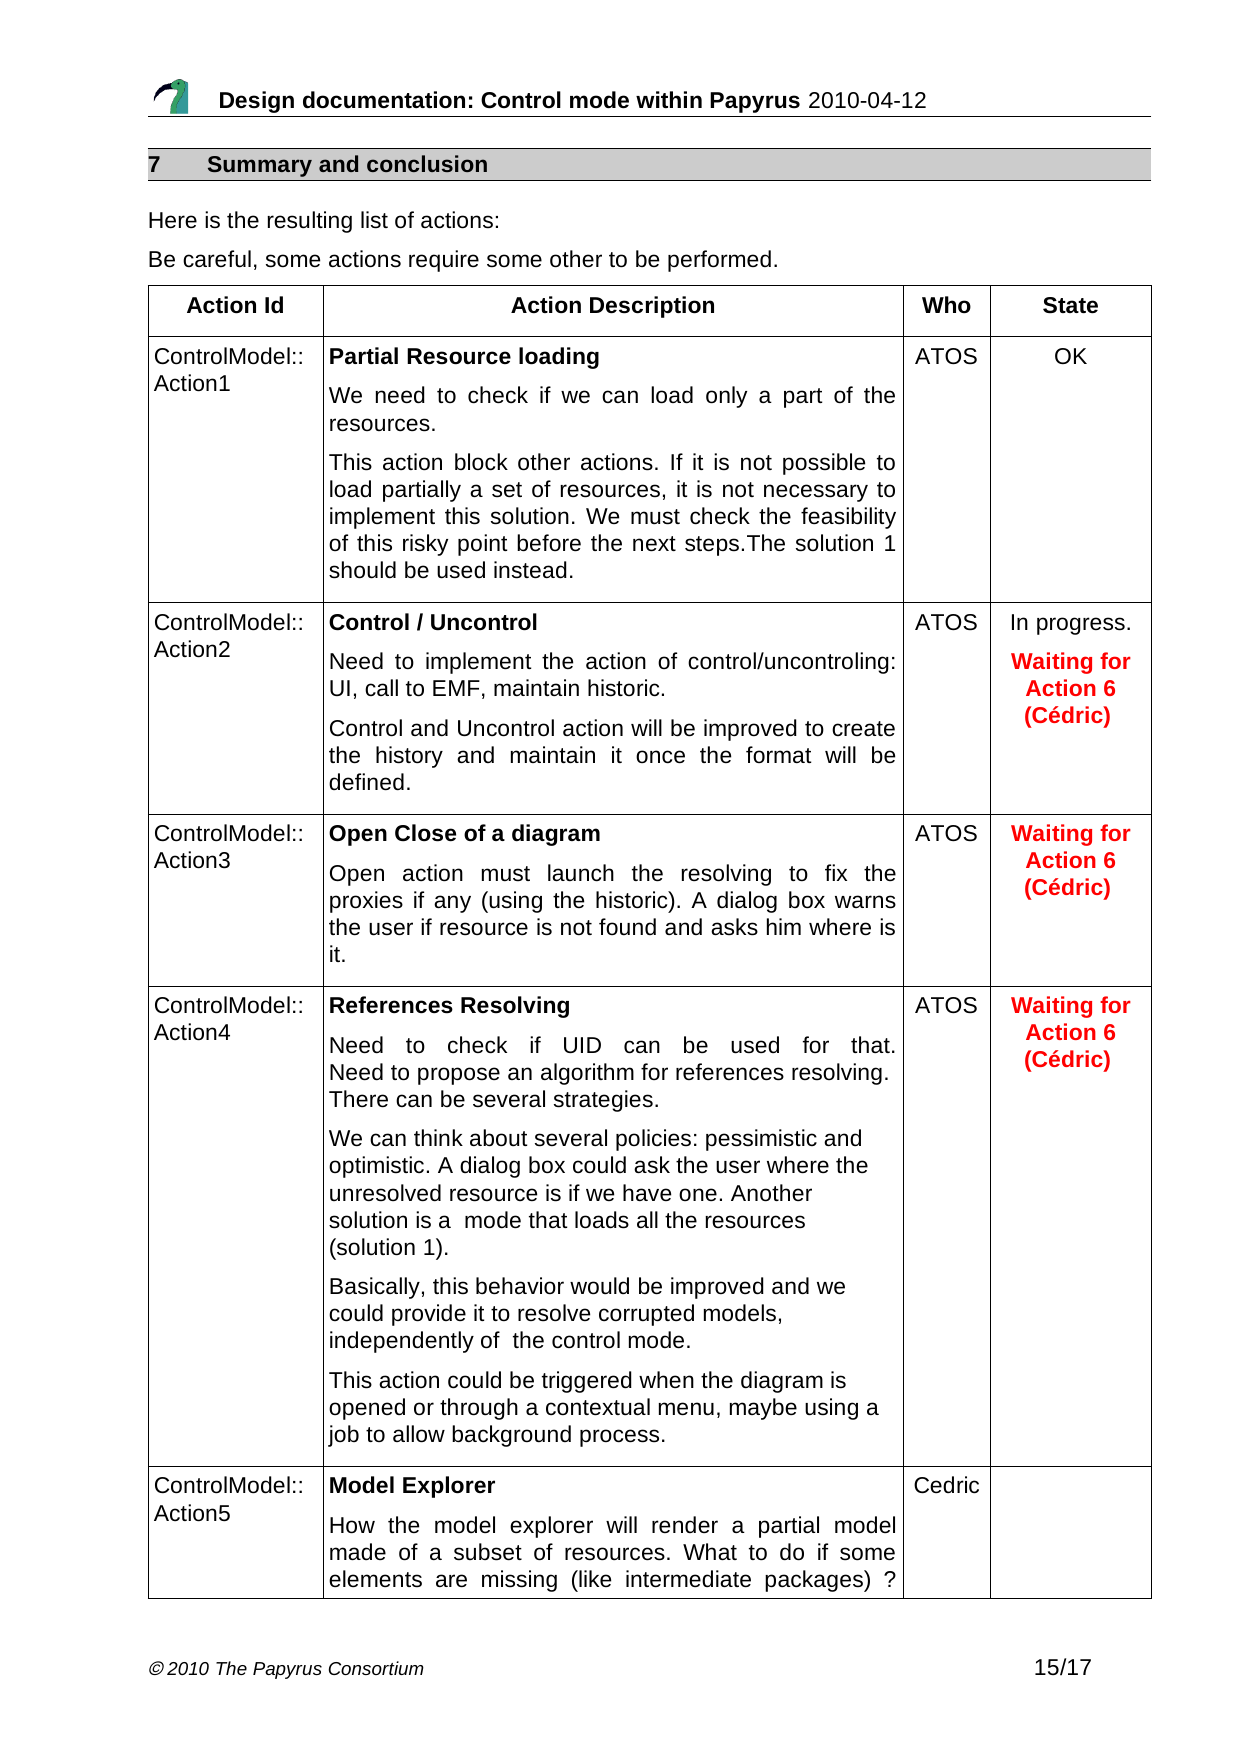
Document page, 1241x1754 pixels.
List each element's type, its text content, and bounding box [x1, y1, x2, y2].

table_header Action Description [324, 286, 903, 336]
table_cell ATOS [904, 603, 990, 814]
table_header State [991, 286, 1151, 336]
table_cell Partial Resource loading We need to check if we can load only a part of the resources. This action block other actions. If it is not possible to load partially a set of resources, it is not necessary to implement this solution. We must check the feasibility of this risky point before the next steps.The solution 1 should be used instead. [324, 337, 903, 602]
table_cell ATOS [904, 815, 990, 986]
table_cell ATOS [904, 337, 990, 602]
table_cell OK [991, 337, 1151, 602]
table_cell ControlModel::Action1 [149, 337, 323, 602]
table_cell Cedric [904, 1467, 990, 1598]
table_header Who [904, 286, 990, 336]
table_cell Control / Uncontrol Need to implement the action of control/uncontroling: UI, call to EMF, maintain historic. Control and Uncontrol action will be improved to create the history and maintain it once the format will be defined. [324, 603, 903, 814]
table_header Action Id [149, 286, 323, 336]
table_cell Open Close of a diagram Open action must launch the resolving to fix the proxies if any (using the historic). A dialog box warns the user if resource is not found and asks him where is it. [324, 815, 903, 986]
table_cell In progress. Waiting for Action 6 (Cédric) [991, 603, 1151, 814]
picture [153, 79, 189, 114]
table_cell Model Explorer How the model explorer will render a partial model made of a subset of resources. What to do if some elements are missing (like intermediate packages) ? [324, 1467, 903, 1598]
text Be careful, some actions require some other to be performed. [148, 246, 1151, 273]
table_cell References Resolving Need to check if UID can be used for that. Need to propose an algorithm for references resolving. There can be several strategies. We can think about several policies: pessimistic and optimistic. A dialog box could ask the user where the unresolved resource is if we have one. Another solution is a mode that loads all the resources (solution 1). Basically, this behavior would be improved and we could provide it to resolve corrupted models, independently of the control mode. This action could be triggered when the diagram is opened or through a contextual menu, maybe using a job to allow background process. [324, 987, 903, 1466]
table_cell Waiting for Action 6 (Cédric) [991, 815, 1151, 986]
table_cell ControlModel::Action5 [149, 1467, 323, 1598]
table_cell ATOS [904, 987, 990, 1466]
table_cell ControlModel::Action4 [149, 987, 323, 1466]
table_cell [991, 1467, 1151, 1598]
subtitle Summary and conclusion [148, 149, 1151, 180]
table_cell ControlModel::Action2 [149, 603, 323, 814]
table_cell Waiting for Action 6 (Cédric) [991, 987, 1151, 1466]
text Here is the resulting list of actions: [148, 206, 1151, 233]
table_cell ControlModel::Action3 [149, 815, 323, 986]
